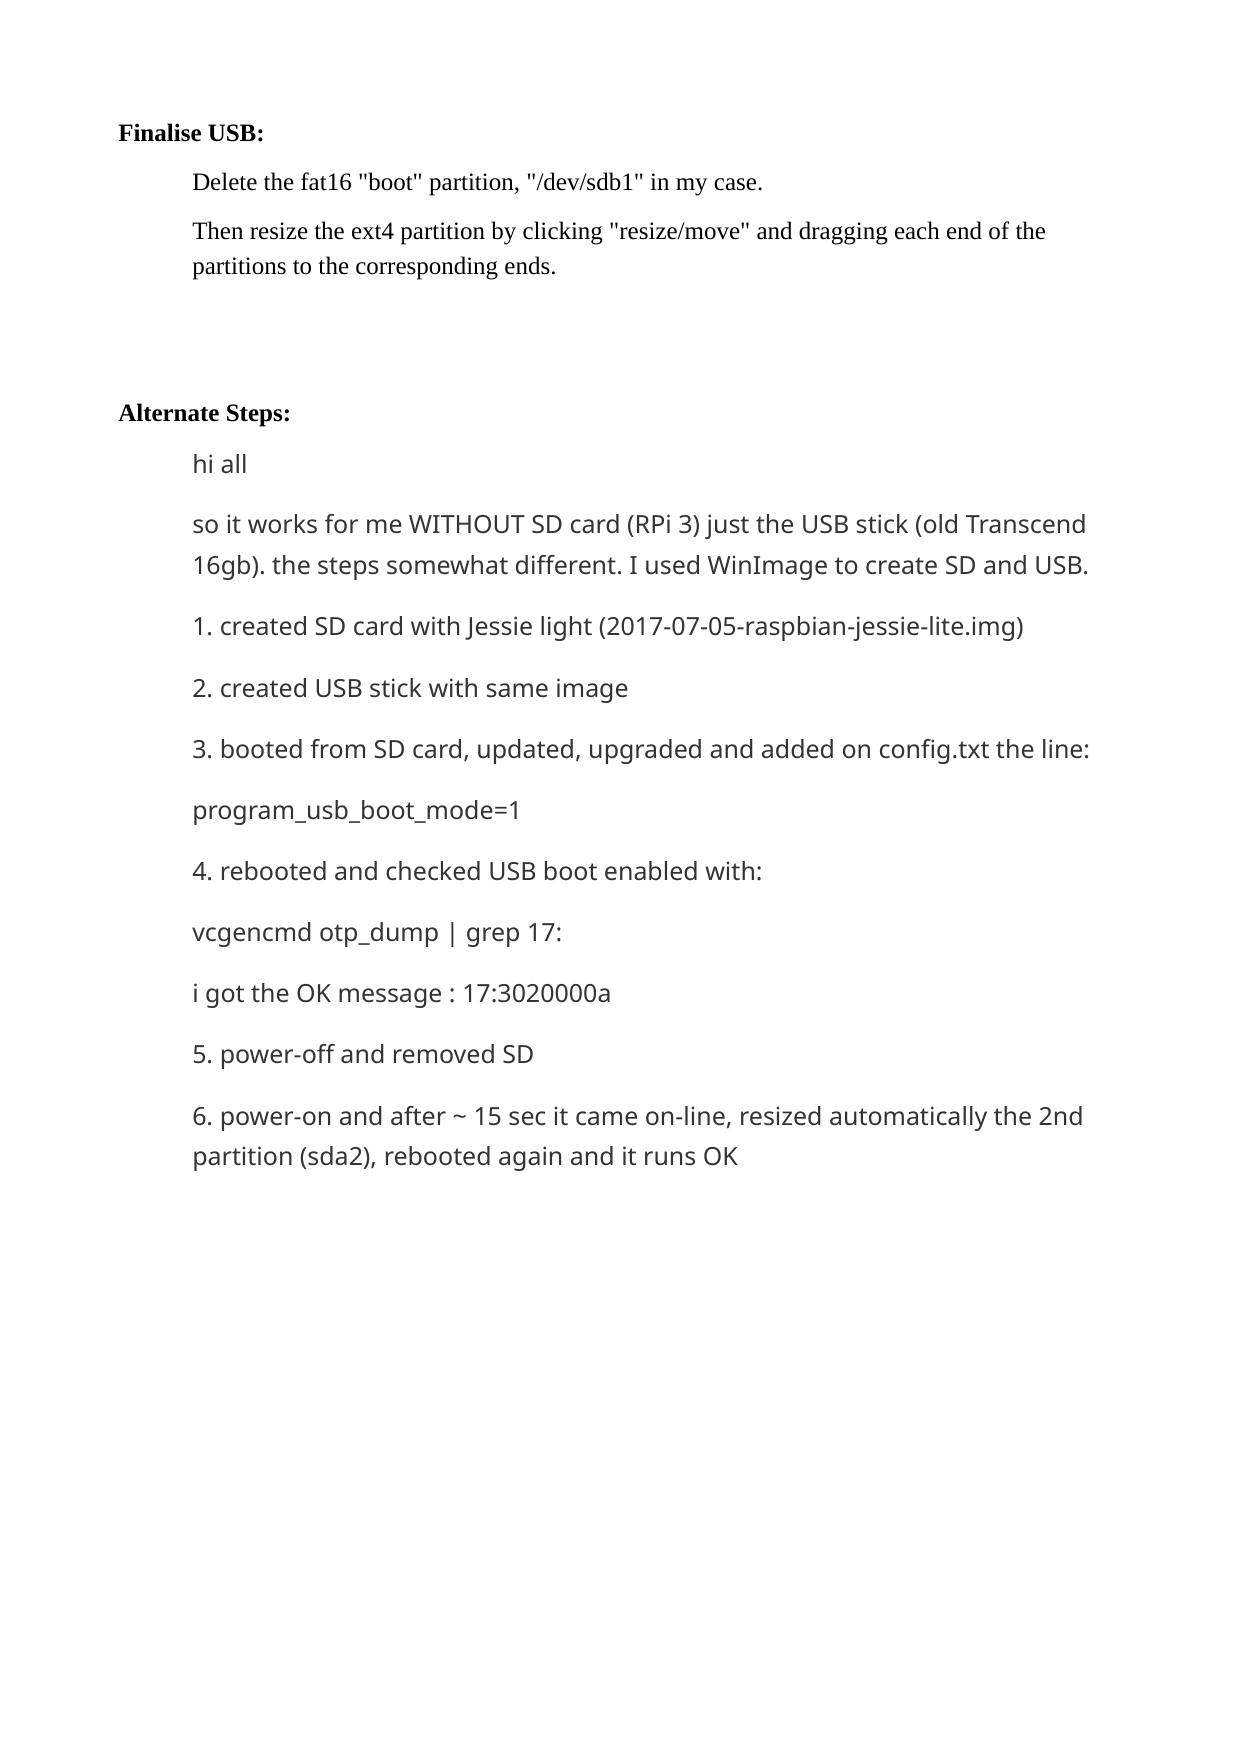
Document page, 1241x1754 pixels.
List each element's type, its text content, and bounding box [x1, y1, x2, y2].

text 5. power-off and removed SD [192, 1037, 1122, 1071]
text Alternate Steps: [118, 398, 1122, 427]
text hi all [192, 447, 1122, 481]
text Then resize the ext4 partition by clicking "resize/move" and dragging each end of the partitions to the corresponding ends. [118, 216, 1122, 279]
text program_usb_boot_mode=1 [192, 792, 1122, 827]
text 2. created USB stick with same image [192, 670, 1122, 704]
text so it works for me WITHOUT SD card (RPi 3) just the USB stick (old Transcend 16gb). the steps somewhat different. I used WinImage to create SD and USB. [192, 507, 1122, 582]
text vcgencmd otp_dump | grep 17: [192, 915, 1122, 949]
text 3. booted from SD card, updated, upgraded and added on config.txt the line: [192, 731, 1122, 765]
text Delete the fat16 "boot" partition, "/dev/sdb1" in my case. [118, 167, 1122, 196]
text 6. power-on and after ~ 15 sec it came on-line, resized automatically the 2nd partition (sda2), rebooted again and it runs OK [192, 1098, 1122, 1173]
text 1. created SD card with Jessie light (2017-07-05-raspbian-jessie-lite.img) [192, 609, 1122, 643]
text i got the OK message : 17:3020000a [192, 976, 1122, 1010]
text 4. rebooted and checked USB boot enabled with: [192, 854, 1122, 888]
text Finalise USB: [118, 118, 1122, 147]
